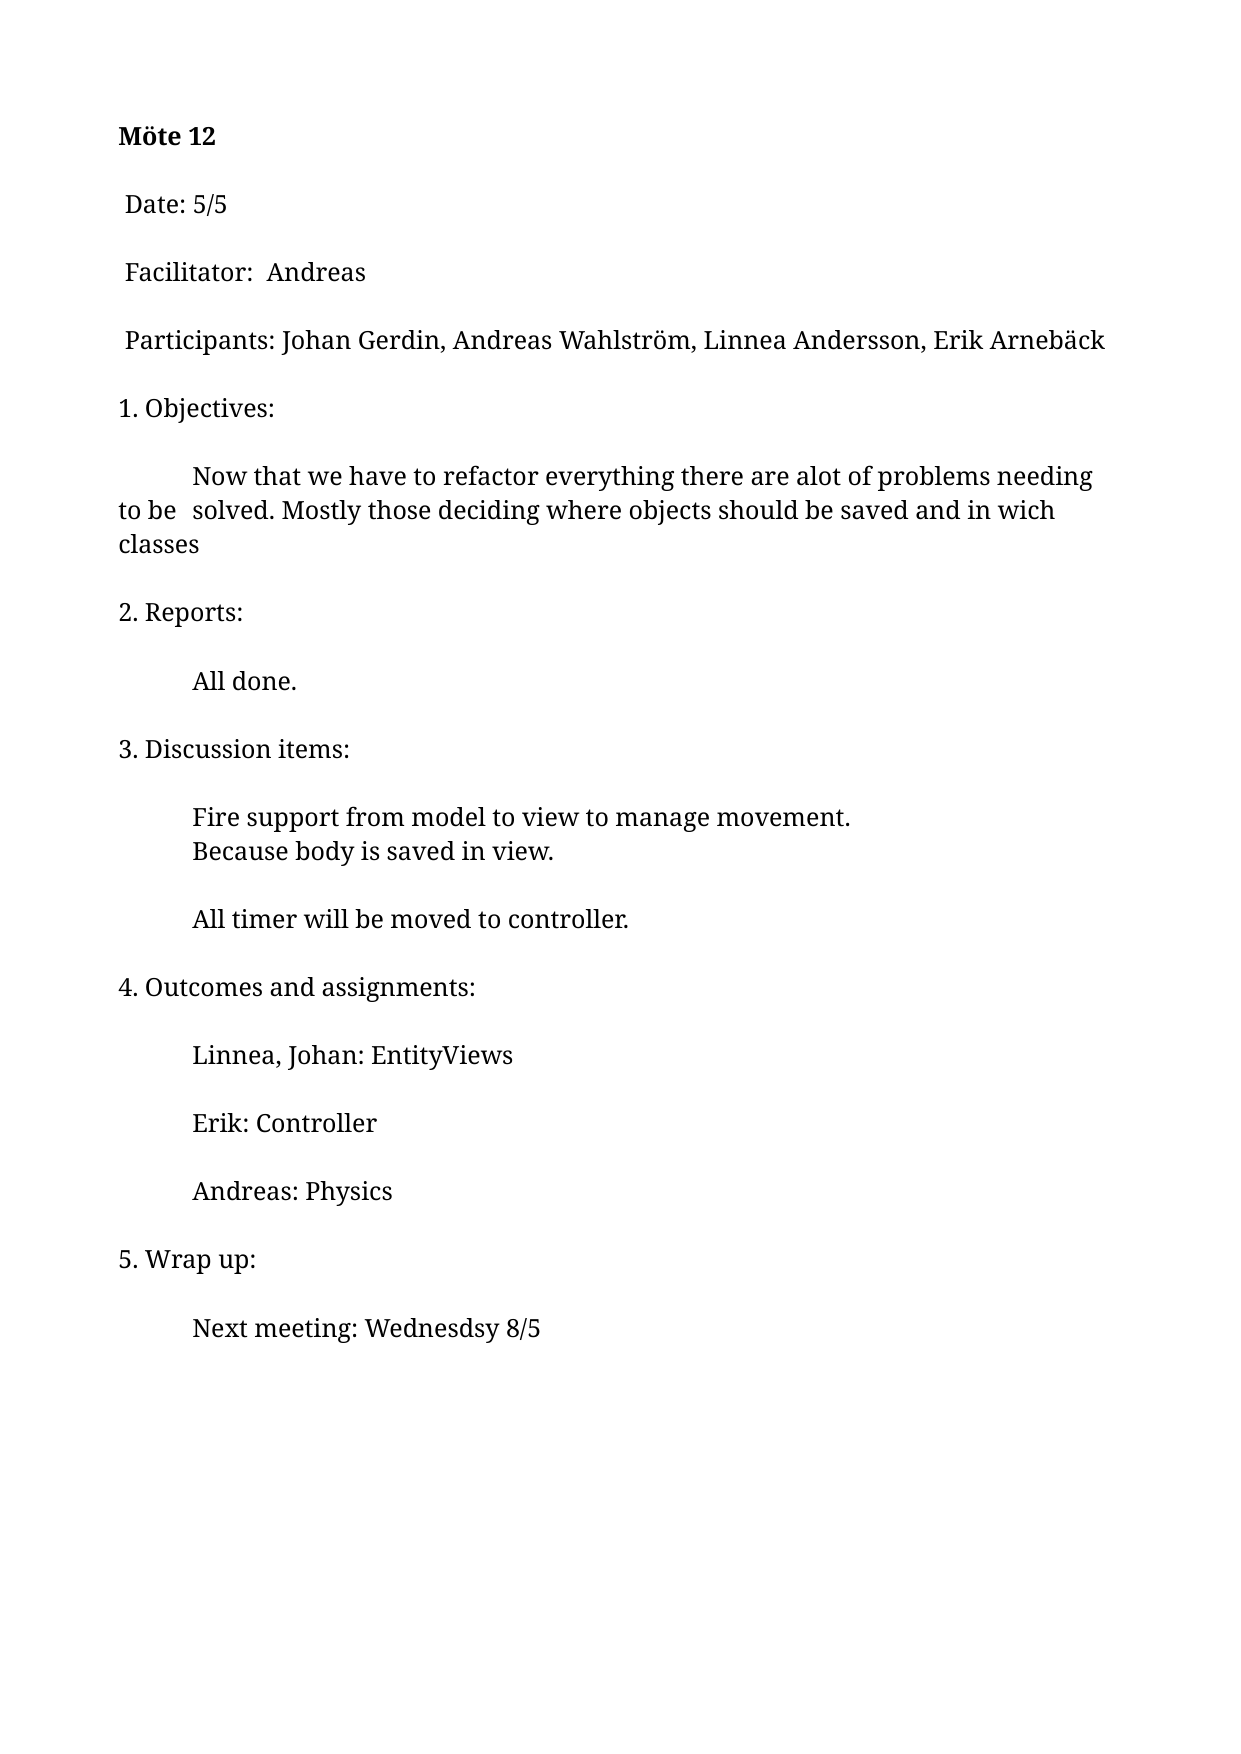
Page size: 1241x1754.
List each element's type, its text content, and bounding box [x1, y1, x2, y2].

text 5. Wrap up: [118, 1208, 1122, 1276]
text Next meeting: Wednesdsy 8/5 [118, 1276, 1122, 1447]
text 4. Outcomes and assignments: [118, 936, 1122, 1004]
text Now that we have to refactor everything there are alot of problems needing to be solved. Mostly those deciding where objects should be saved and in wich classes [118, 459, 1122, 561]
text Date: 5/5 Facilitator: Andreas Participants: Johan Gerdin, Andreas Wahlström, Linnea Andersson, Erik Arnebäck 1. Objectives: [118, 152, 1122, 425]
text Linnea, Johan: EntityViews [118, 1004, 1122, 1072]
text All done. 3. Discussion items: [118, 663, 1122, 765]
text 2. Reports: [118, 561, 1122, 629]
text Fire support from model to view to manage movement. [118, 765, 1122, 833]
text Möte 12 [118, 118, 1122, 152]
text Because body is saved in view. [118, 833, 1122, 867]
text Andreas: Physics [118, 1174, 1122, 1208]
text Erik: Controller [118, 1106, 1122, 1140]
text All timer will be moved to controller. [118, 902, 1122, 936]
